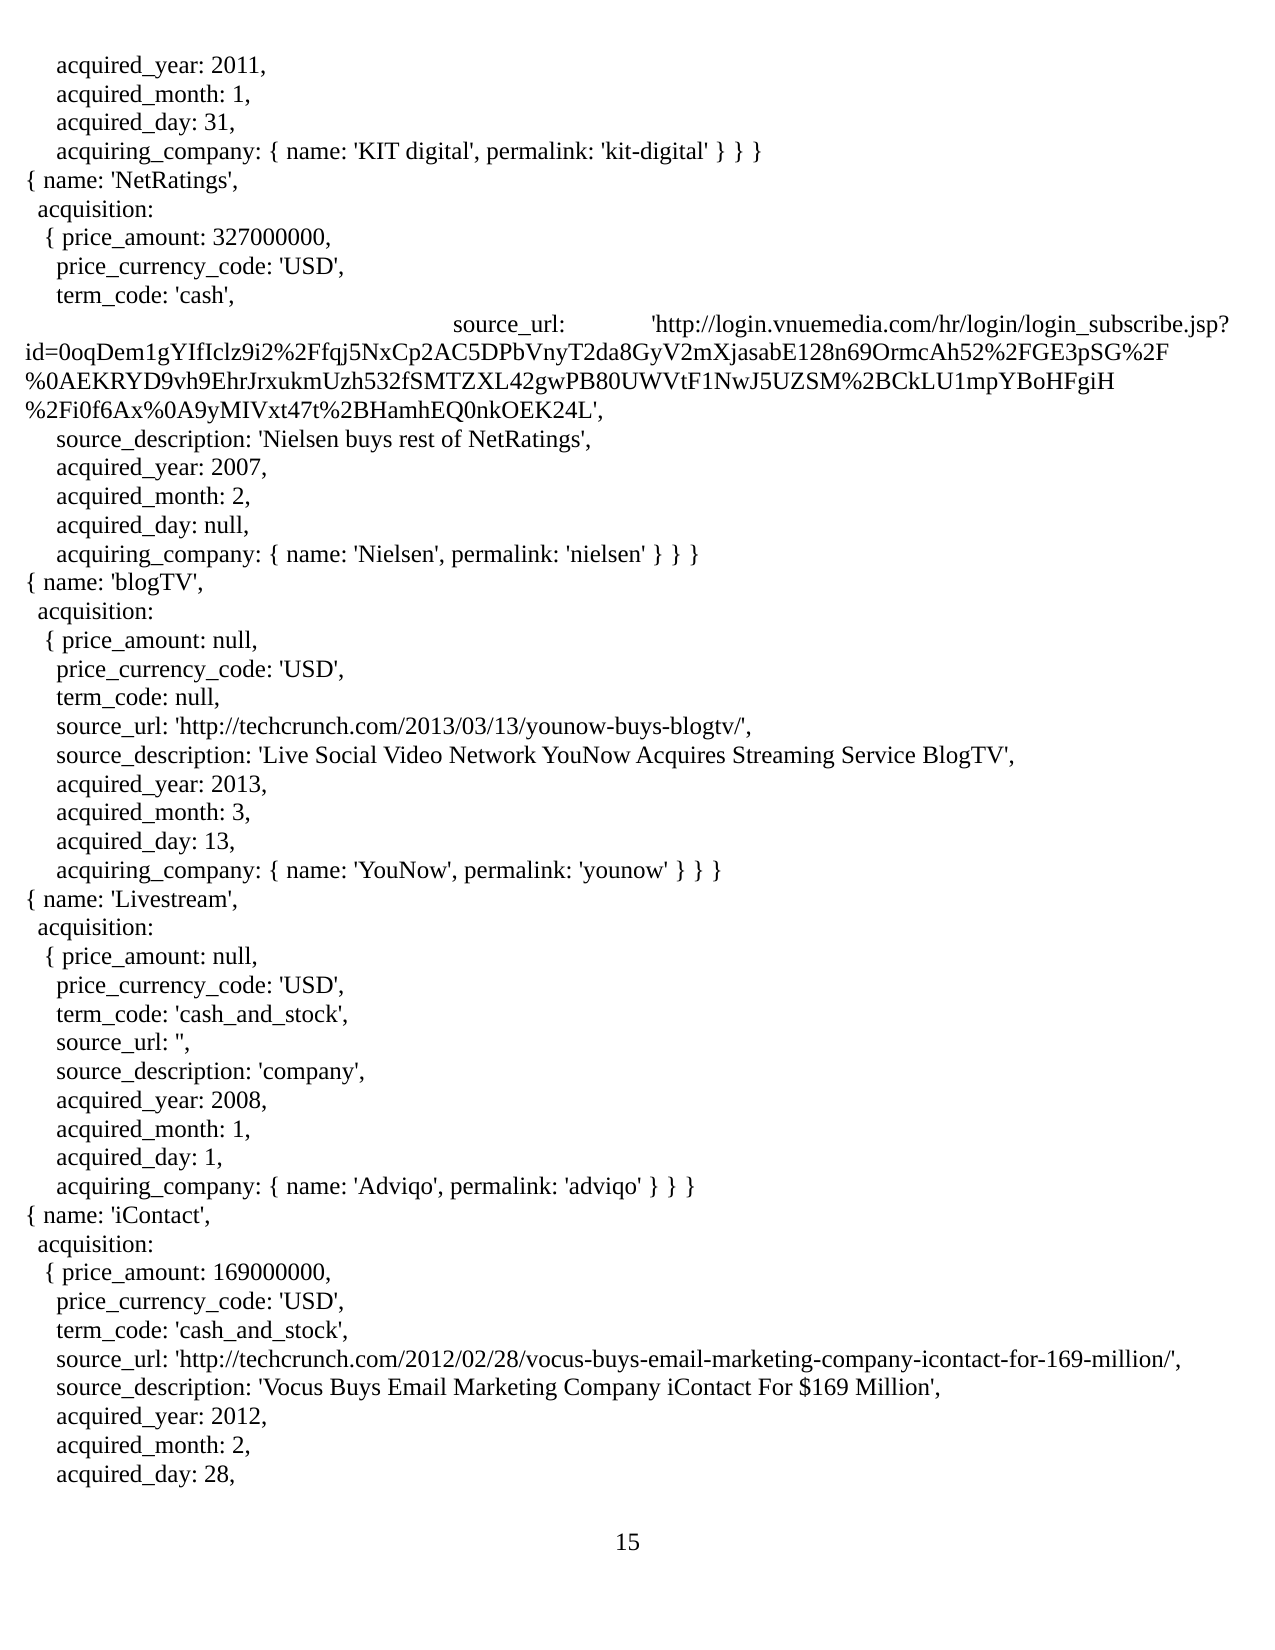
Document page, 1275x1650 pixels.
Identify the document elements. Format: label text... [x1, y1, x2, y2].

text acquiring_company: { name: 'KIT digital', permalink: 'kit-digital' } } } [25, 136, 1230, 165]
text { name: 'Livestream', [25, 884, 1230, 912]
text price_currency_code: 'USD', [25, 654, 1230, 682]
text source_url: '', [25, 1027, 1230, 1056]
text source_url: 'http://techcrunch.com/2013/03/13/younow-buys-blogtv/', [25, 711, 1230, 740]
text acquired_month: 1, [25, 1114, 1230, 1142]
text price_currency_code: 'USD', [25, 1286, 1230, 1315]
text price_currency_code: 'USD', [25, 251, 1230, 280]
text acquired_day: 31, [25, 107, 1230, 136]
text acquisition: [25, 912, 1230, 941]
text acquiring_company: { name: 'Nielsen', permalink: 'nielsen' } } } [25, 539, 1230, 567]
text acquiring_company: { name: 'YouNow', permalink: 'younow' } } } [25, 855, 1230, 884]
text source_description: 'company', [25, 1056, 1230, 1085]
text { price_amount: null, [25, 625, 1230, 654]
text source_url: 'http://techcrunch.com/2012/02/28/vocus-buys-email-marketing-company-icontact-for-169-million/', [25, 1344, 1230, 1372]
text acquired_day: null, [25, 510, 1230, 539]
text acquired_day: 1, [25, 1142, 1230, 1171]
text acquired_year: 2011, [25, 50, 1230, 79]
text acquired_year: 2008, [25, 1085, 1230, 1114]
text acquired_month: 2, [25, 481, 1230, 510]
text term_code: 'cash_and_stock', [25, 1315, 1230, 1344]
text acquired_day: 28, [25, 1459, 1230, 1487]
text { name: 'blogTV', [25, 567, 1230, 596]
text acquired_month: 2, [25, 1430, 1230, 1459]
text acquired_month: 1, [25, 79, 1230, 107]
text term_code: null, [25, 682, 1230, 711]
text term_code: 'cash_and_stock', [25, 999, 1230, 1027]
text acquired_month: 3, [25, 797, 1230, 826]
text { price_amount: 327000000, [25, 222, 1230, 251]
text acquiring_company: { name: 'Adviqo', permalink: 'adviqo' } } } [25, 1171, 1230, 1200]
text { price_amount: null, [25, 941, 1230, 970]
text acquired_year: 2013, [25, 769, 1230, 797]
text acquired_day: 13, [25, 826, 1230, 855]
text acquisition: [25, 1229, 1230, 1257]
text price_currency_code: 'USD', [25, 970, 1230, 999]
text acquired_year: 2007, [25, 452, 1230, 481]
text { name: 'NetRatings', [25, 165, 1230, 194]
text { price_amount: 169000000, [25, 1257, 1230, 1286]
text source_description: 'Live Social Video Network YouNow Acquires Streaming Service BlogTV', [25, 740, 1230, 769]
text acquisition: [25, 194, 1230, 222]
text { name: 'iContact', [25, 1200, 1230, 1229]
text source_description: 'Nielsen buys rest of NetRatings', [25, 424, 1230, 452]
text acquisition: [25, 596, 1230, 625]
text term_code: 'cash', [25, 280, 1230, 309]
text source_description: 'Vocus Buys Email Marketing Company iContact For $169 Million', [25, 1372, 1230, 1401]
text acquired_year: 2012, [25, 1401, 1230, 1430]
text source_url: 'http://login.vnuemedia.com/hr/login/login_subscribe.jsp?id=0oqDem1gYIfIclz9i2%2Ffqj5NxCp2AC5DPbVnyT2da8GyV2mXjasabE128n69OrmcAh52%2FGE3pSG%2F%0AEKRYD9vh9EhrJrxukmUzh532fSMTZXL42gwPB80UWVtF1NwJ5UZSM%2BCkLU1mpYBoHFgiH%2Fi0f6Ax%0A9yMIVxt47t%2BHamhEQ0nkOEK24L', [25, 309, 1230, 424]
